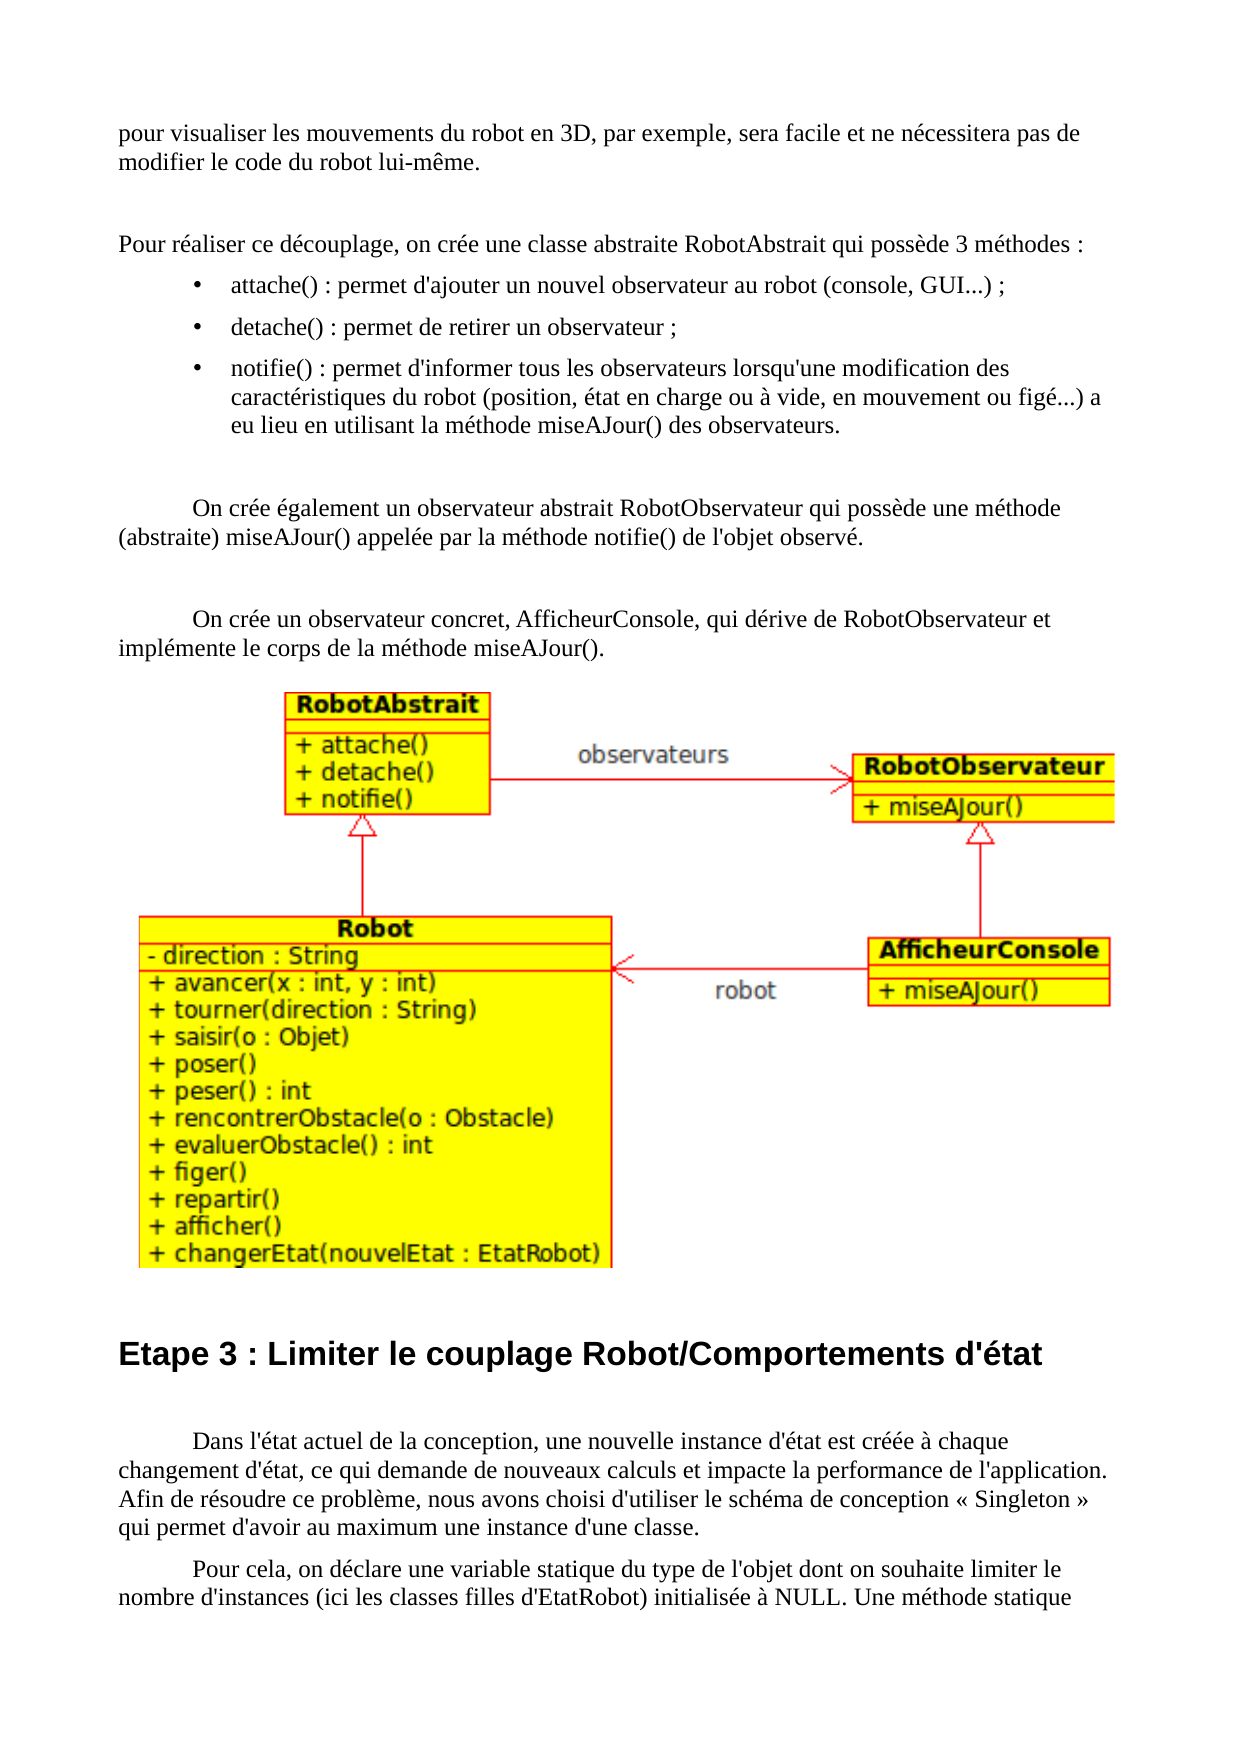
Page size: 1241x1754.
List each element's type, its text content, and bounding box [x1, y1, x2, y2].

text On crée également un observateur abstrait RobotObservateur qui possède une méthode (abstraite) miseAJour() appelée par la méthode notifie() de l'objet observé. [118, 493, 1122, 551]
text Pour cela, on déclare une variable statique du type de l'objet dont on souhaite limiter le nombre d'instances (ici les classes filles d'EtatRobot) initialisée à NULL. Une méthode statique [118, 1554, 1122, 1611]
text pour visualiser les mouvements du robot en 3D, par exemple, sera facile et ne nécessitera pas de modifier le code du robot lui-même. [118, 118, 1122, 176]
subtitle Etape 3 : Limiter le couplage Robot/Comportements d'état [118, 1334, 1122, 1372]
text On crée un observateur concret, AfficheurConsole, qui dérive de RobotObservateur et implémente le corps de la méthode miseAJour(). [118, 604, 1122, 662]
text Pour réaliser ce découplage, on crée une classe abstraite RobotAbstrait qui possède 3 méthodes : [118, 229, 1122, 258]
text Dans l'état actuel de la conception, une nouvelle instance d'état est créée à chaque changement d'état, ce qui demande de nouveaux calculs et impacte la performance de l'application. Afin de résoudre ce problème, nous avons choisi d'utiliser le schéma de conception « Singleton » qui permet d'avoir au maximum une instance d'une classe. [118, 1426, 1122, 1541]
list attache() : permet d'ajouter un nouvel observateur au robot (console, GUI...) ; [193, 271, 1122, 299]
picture [138, 692, 1115, 1268]
list notifie() : permet d'informer tous les observateurs lorsqu'une modification des caractéristiques du robot (position, état en charge ou à vide, en mouvement ou figé...) a eu lieu en utilisant la méthode miseAJour() des observateurs. [193, 353, 1122, 439]
list detache() : permet de retirer un observateur ; [193, 312, 1122, 341]
